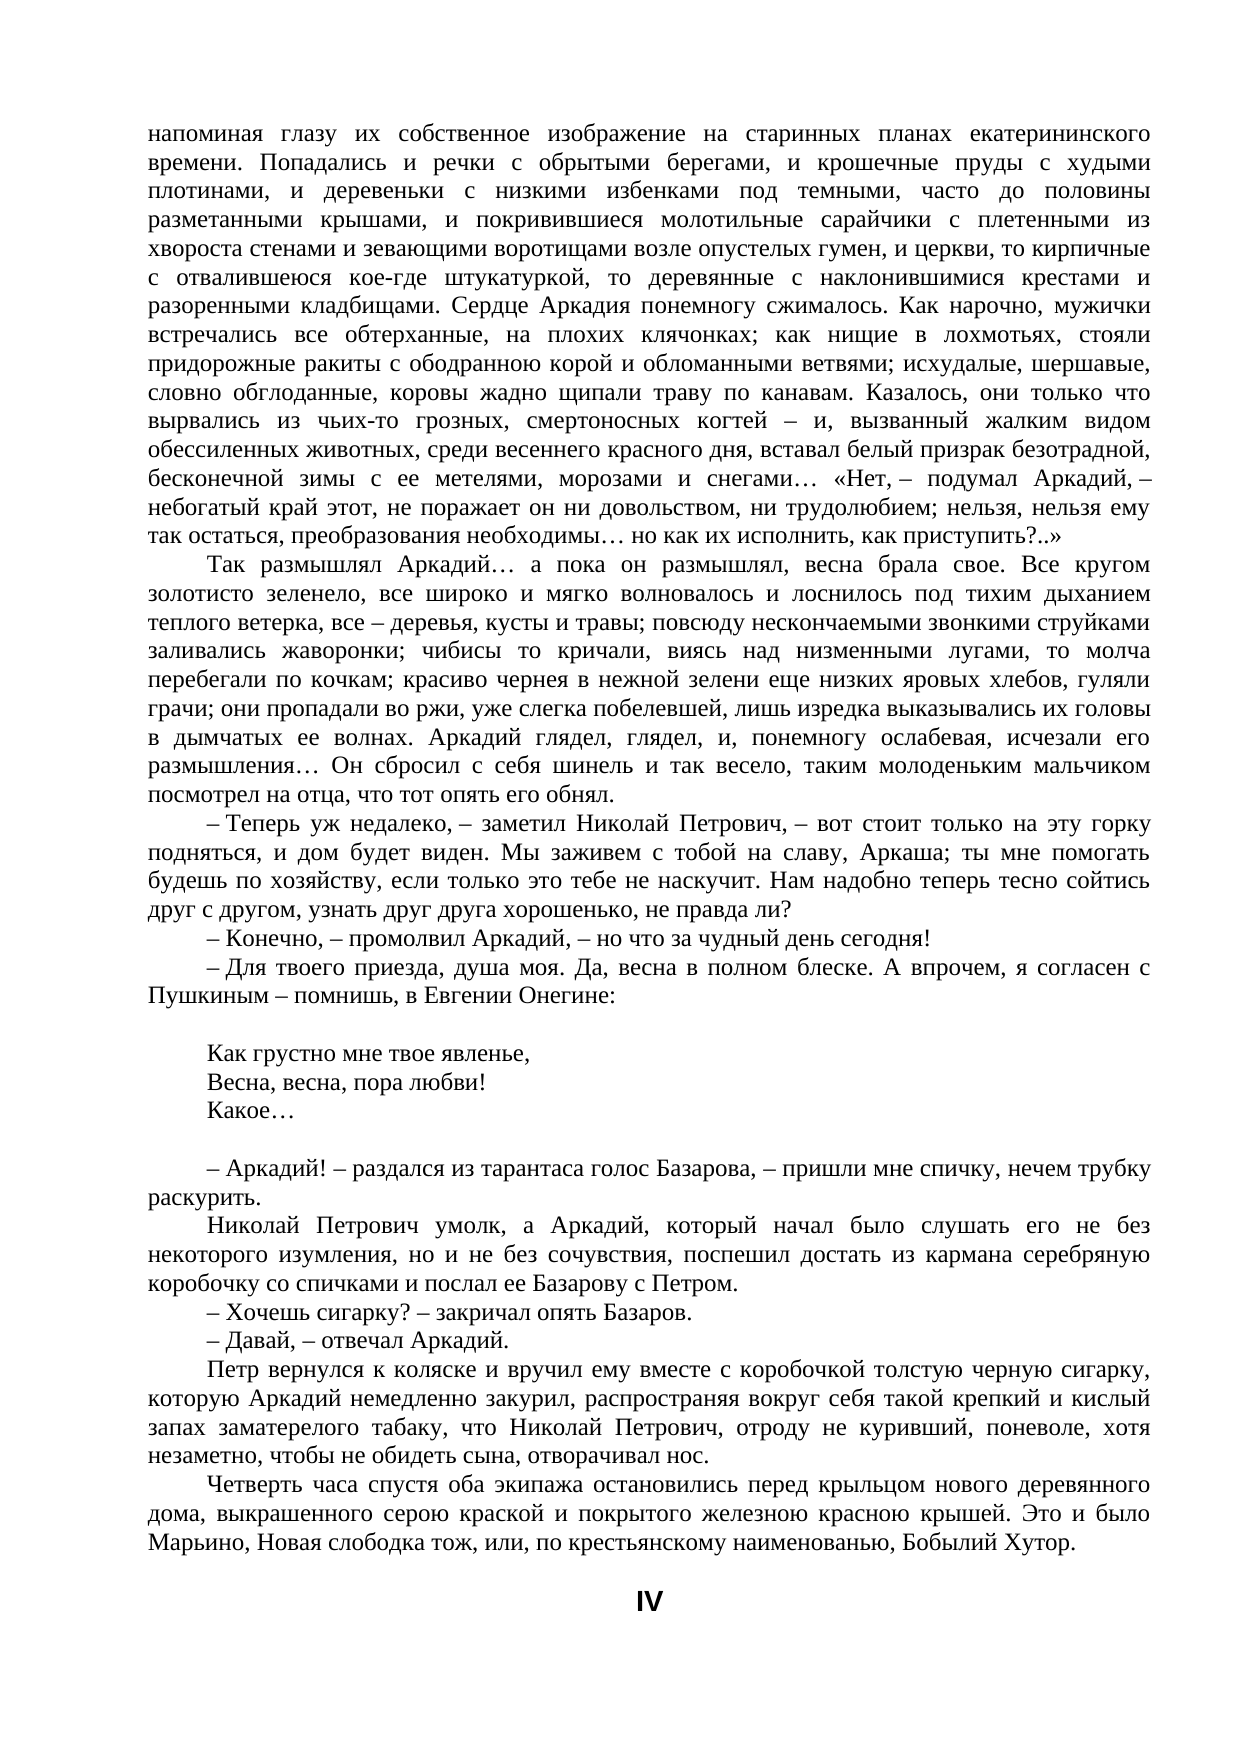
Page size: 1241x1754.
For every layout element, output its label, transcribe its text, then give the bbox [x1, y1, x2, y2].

text Николай Петрович умолк, а Аркадий, который начал было слушать его не без некоторого изумления, но и не без сочувствия, поспешил достать из кармана серебряную коробочку со спичками и послал ее Базарову с Петром. [148, 1211, 1152, 1297]
subtitle IV [148, 1584, 1152, 1618]
text – Давай, – отвечал Аркадий. [148, 1326, 1152, 1354]
text – Конечно, – промолвил Аркадий, – но что за чудный день сегодня! [148, 923, 1152, 952]
text Весна, весна, пора любви! [148, 1067, 1152, 1096]
text Как грустно мне твое явленье, [148, 1038, 1152, 1067]
text – Для твоего приезда, душа моя. Да, весна в полном блеске. А впрочем, я согласен с Пушкиным – помнишь, в Евгении Онегине: [148, 952, 1152, 1009]
text – Теперь уж недалеко, – заметил Николай Петрович, – вот стоит только на эту горку подняться, и дом будет виден. Мы заживем с тобой на славу, Аркаша; ты мне помогать будешь по хозяйству, если только это тебе не наскучит. Нам надобно теперь тесно сойтись друг с другом, узнать друг друга хорошенько, не правда ли? [148, 808, 1152, 923]
text – Хочешь сигарку? – закричал опять Базаров. [148, 1297, 1152, 1326]
text Четверть часа спустя оба экипажа остановились перед крыльцом нового деревянного дома, выкрашенного серою краской и покрытого железною красною крышей. Это и было Марьино, Новая слободка тож, или, по крестьянскому наименованью, Бобылий Хутор. [148, 1469, 1152, 1556]
text Петр вернулся к коляске и вручил ему вместе с коробочкой толстую черную сигарку, которую Аркадий немедленно закурил, распространяя вокруг себя такой крепкий и кислый запах заматерелого табаку, что Николай Петрович, отроду не куривший, поневоле, хотя незаметно, чтобы не обидеть сына, отворачивал нос. [148, 1354, 1152, 1469]
text напоминая глазу их собственное изображение на старинных планах екатерининского времени. Попадались и речки с обрытыми берегами, и крошечные пруды с худыми плотинами, и деревеньки с низкими избенками под темными, часто до половины разметанными крышами, и покривившиеся молотильные сарайчики с плетенными из хвороста стенами и зевающими воротищами возле опустелых гумен, и церкви, то кирпичные с отвалившеюся кое-где штукатуркой, то деревянные с наклонившимися крестами и разоренными кладбищами. Сердце Аркадия понемногу сжималось. Как нарочно, мужички встречались все обтерханные, на плохих клячонках; как нищие в лохмотьях, стояли придорожные ракиты с ободранною корой и обломанными ветвями; исхудалые, шершавые, словно обглоданные, коровы жадно щипали траву по канавам. Казалось, они только что вырвались из чьих-то грозных, смертоносных когтей – и, вызванный жалким видом обессиленных животных, среди весеннего красного дня, вставал белый призрак безотрадной, бесконечной зимы с ее метелями, морозами и снегами… «Нет, – подумал Аркадий, – небогатый край этот, не поражает он ни довольством, ни трудолюбием; нельзя, нельзя ему так остаться, преобразования необходимы… но как их исполнить, как приступить?..» [148, 118, 1152, 549]
text Так размышлял Аркадий… а пока он размышлял, весна брала свое. Все кругом золотисто зеленело, все широко и мягко волновалось и лоснилось под тихим дыханием теплого ветерка, все – деревья, кусты и травы; повсюду нескончаемыми звонкими струйками заливались жаворонки; чибисы то кричали, виясь над низменными лугами, то молча перебегали по кочкам; красиво чернея в нежной зелени еще низких яровых хлебов, гуляли грачи; они пропадали во ржи, уже слегка побелевшей, лишь изредка выказывались их головы в дымчатых ее волнах. Аркадий глядел, глядел, и, понемногу ослабевая, исчезали его размышления… Он сбросил с себя шинель и так весело, таким молоденьким мальчиком посмотрел на отца, что тот опять его обнял. [148, 549, 1152, 808]
text Какое… [148, 1096, 1152, 1124]
text – Аркадий! – раздался из тарантаса голос Базарова, – пришли мне спичку, нечем трубку раскурить. [148, 1153, 1152, 1211]
